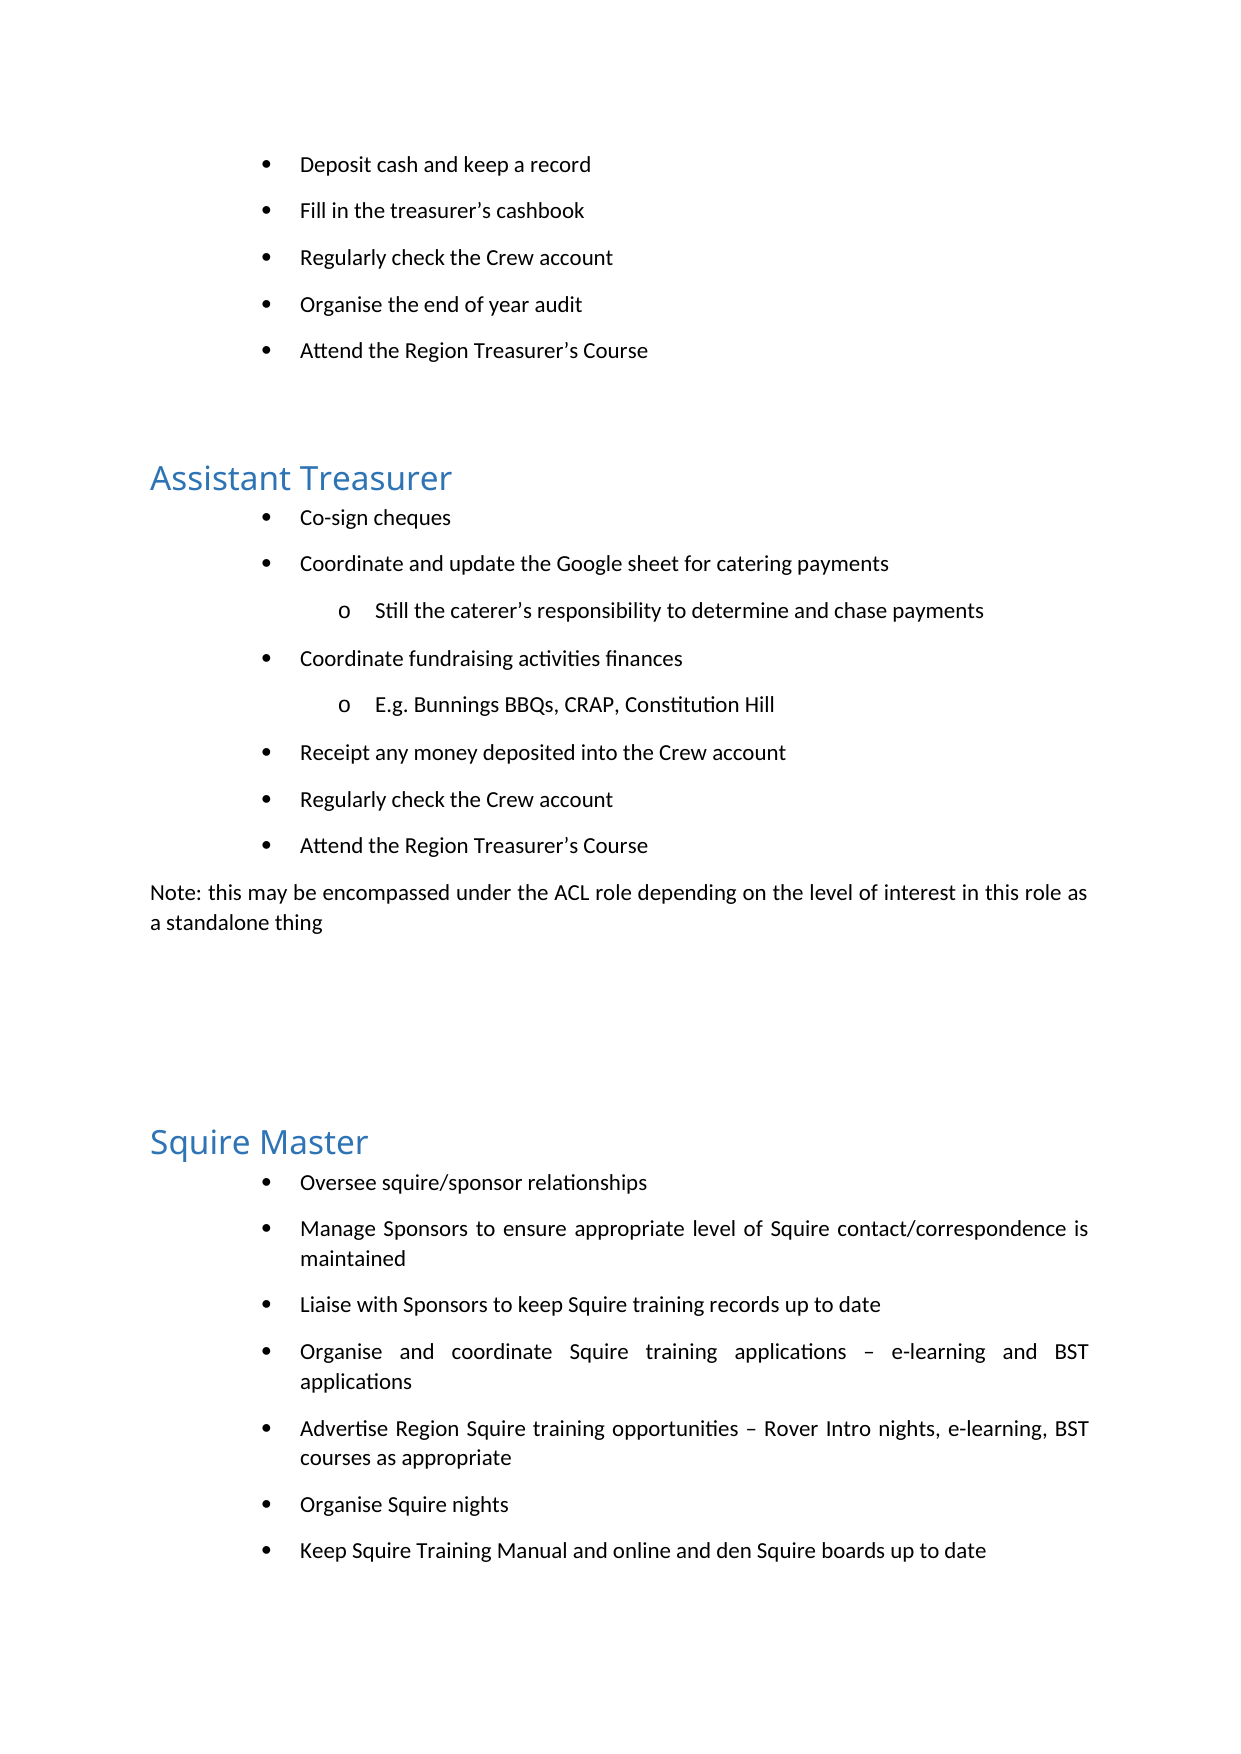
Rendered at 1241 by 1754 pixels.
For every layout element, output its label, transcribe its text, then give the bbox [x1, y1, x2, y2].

list Organise the end of year audit [262, 290, 1090, 318]
list Liaise with Sponsors to keep Squire training records up to date [262, 1291, 1090, 1319]
list Advertise Region Squire training opportunities – Rover Intro nights, e-learning, BST courses as appropriate [262, 1414, 1090, 1472]
list Still the caterer’s responsibility to determine and chase payments [337, 596, 1090, 625]
list Co-sign cheques [262, 503, 1090, 531]
list Oversee squire/sponsor relationships [262, 1168, 1090, 1196]
list Attend the Region Treasurer’s Course [262, 831, 1090, 859]
list Fill in the treasurer’s cashbook [262, 197, 1090, 224]
list Attend the Region Treasurer’s Course [262, 336, 1090, 364]
list Keep Squire Training Manual and online and den Squire boards up to date [262, 1537, 1090, 1565]
list Coordinate fundraising activities finances [262, 644, 1090, 672]
list Deposit cash and keep a record [262, 150, 1090, 178]
subtitle Squire Master [150, 1119, 1090, 1164]
list Receipt any money deposited into the Crew account [262, 738, 1090, 766]
list Regularly check the Crew account [262, 243, 1090, 271]
list Organise Squire nights [262, 1490, 1090, 1518]
list Manage Sponsors to ensure appropriate level of Squire contact/correspondence is maintained [262, 1214, 1090, 1272]
list Organise and coordinate Squire training applications – e-learning and BST applications [262, 1337, 1090, 1395]
list E.g. Bunnings BBQs, CRAP, Constitution Hill [337, 690, 1090, 719]
text Note: this may be encompassed under the ACL role depending on the level of interest in this role as a standalone thing [150, 878, 1090, 936]
subtitle Assistant Treasurer [150, 454, 1090, 500]
list Regularly check the Crew account [262, 785, 1090, 813]
list Coordinate and update the Google sheet for catering payments [262, 549, 1090, 577]
